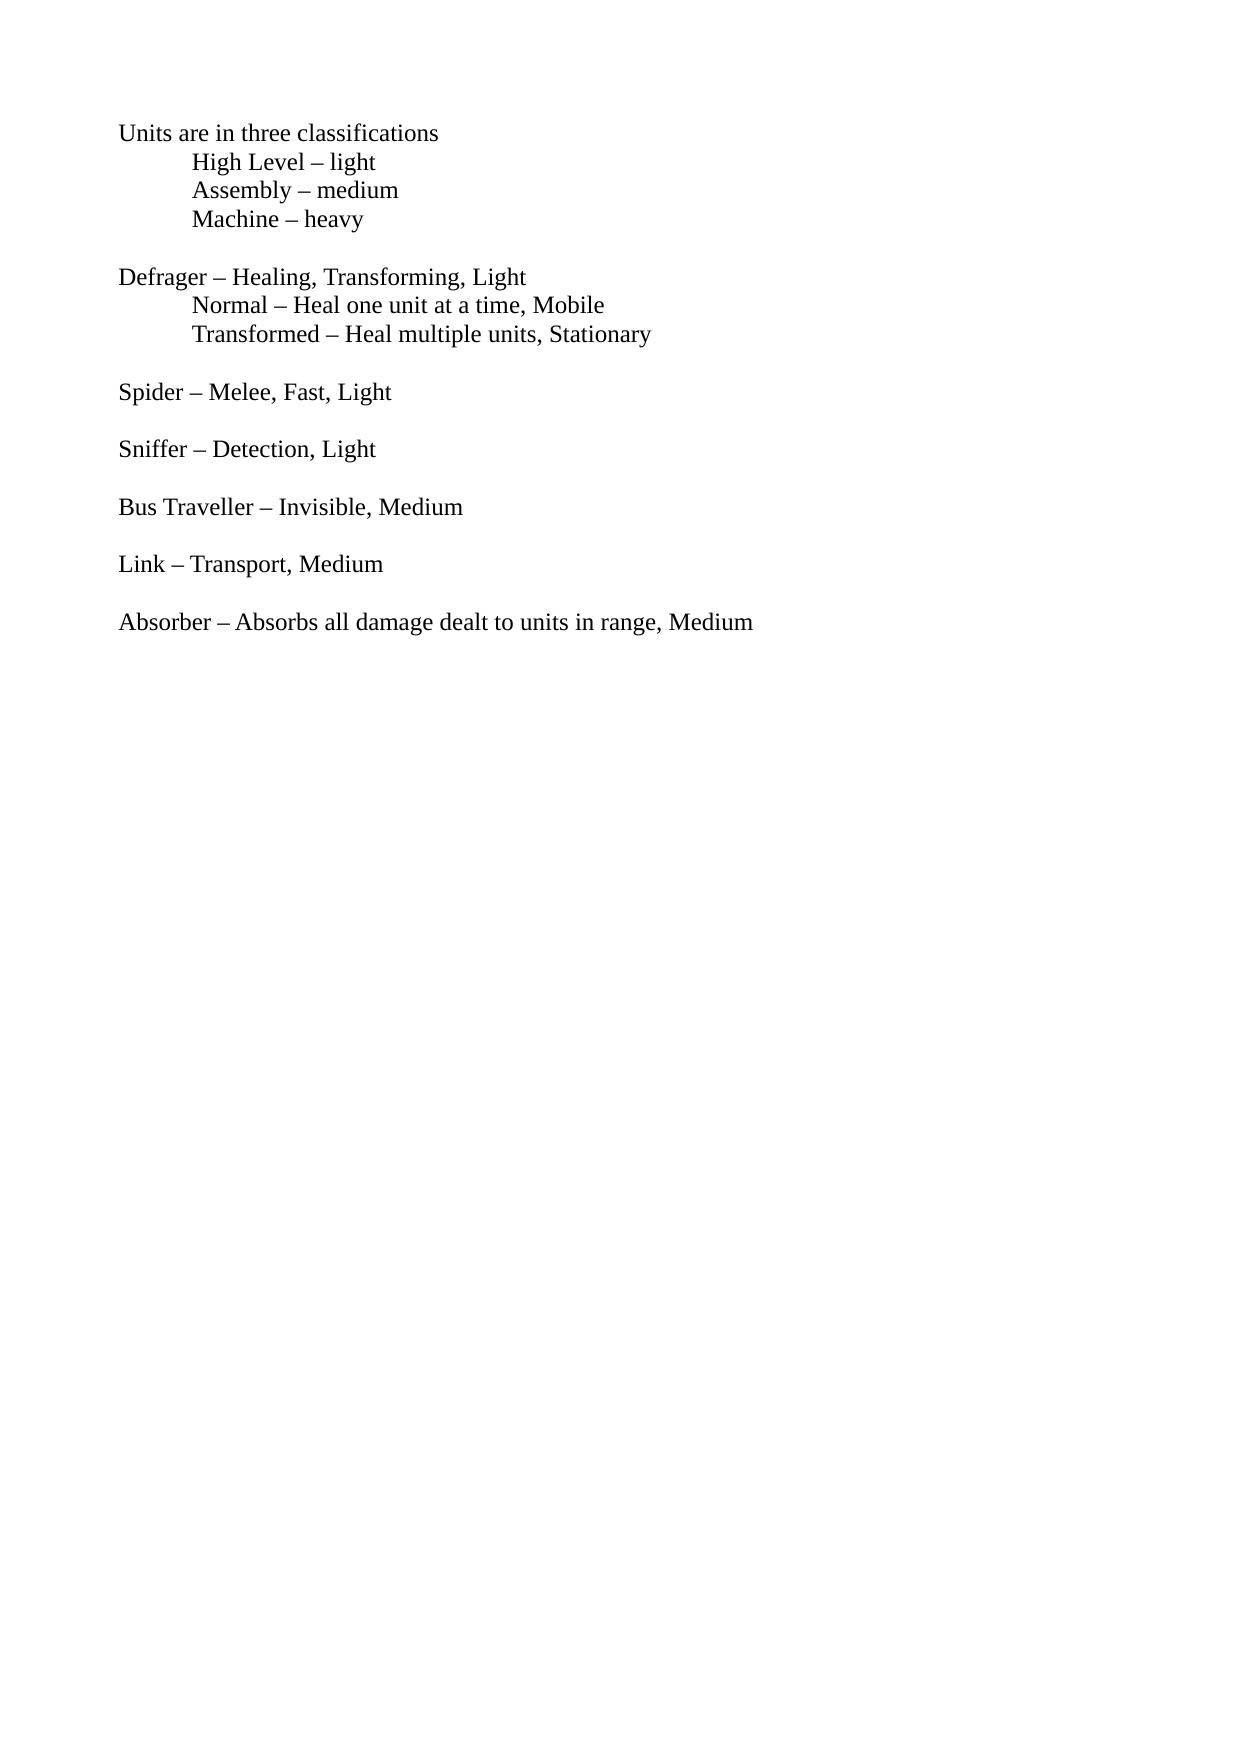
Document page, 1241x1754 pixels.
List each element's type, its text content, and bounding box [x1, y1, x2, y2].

text Sniffer – Detection, Light [118, 434, 1122, 463]
text Machine – heavy [118, 204, 1122, 233]
text Spider – Melee, Fast, Light [118, 377, 1122, 406]
text Assembly – medium [118, 176, 1122, 204]
text High Level – light [118, 147, 1122, 176]
text Defrager – Healing, Transforming, Light [118, 262, 1122, 291]
text Normal – Heal one unit at a time, Mobile [118, 291, 1122, 319]
text Transformed – Heal multiple units, Stationary [118, 319, 1122, 348]
text Bus Traveller – Invisible, Medium [118, 492, 1122, 521]
text Absorber – Absorbs all damage dealt to units in range, Medium [118, 607, 1122, 636]
text Units are in three classifications [118, 118, 1122, 147]
text Link – Transport, Medium [118, 549, 1122, 578]
